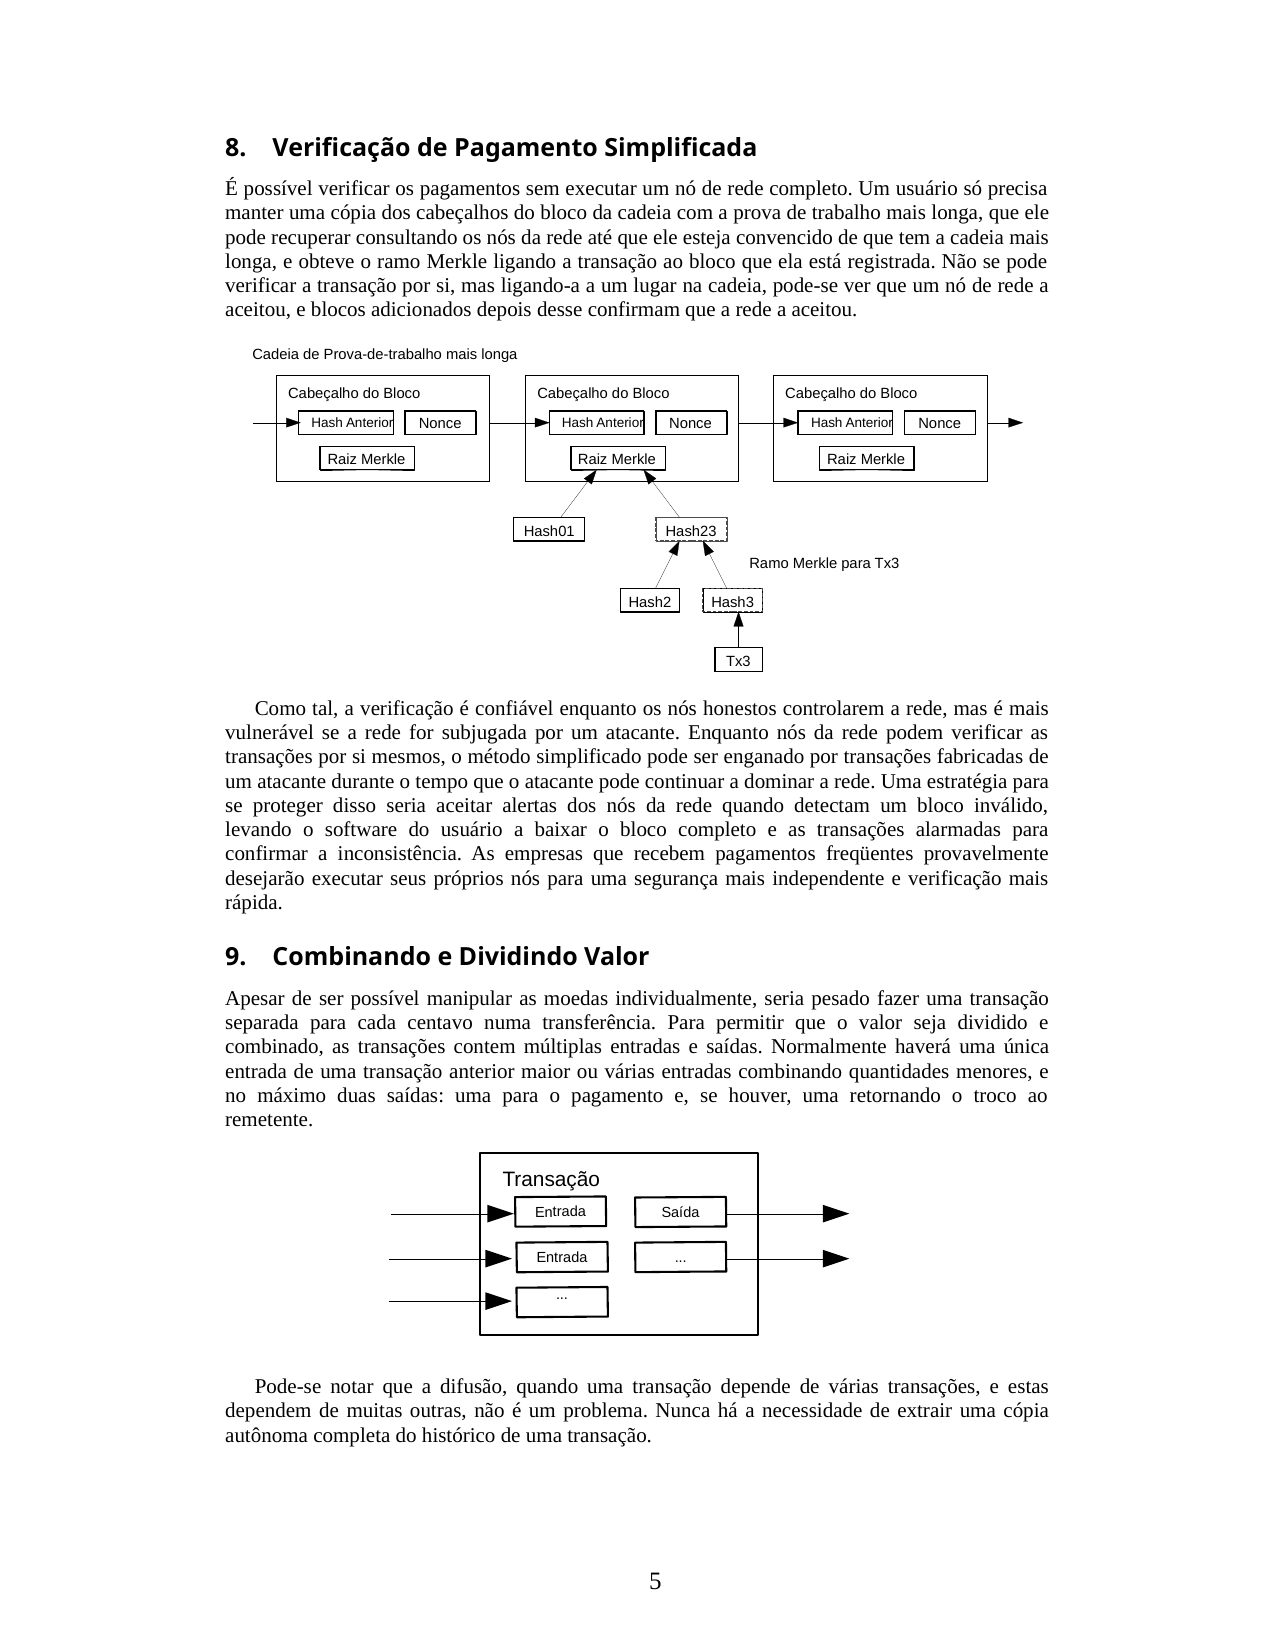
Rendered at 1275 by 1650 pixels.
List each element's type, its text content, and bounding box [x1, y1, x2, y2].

text Pode-se notar que a difusão, quando uma transação depende de várias transações, e estas dependem de muitas outras, não é um problema. Nunca há a necessidade de extrair uma cópia autônoma completa do histórico de uma transação. [225, 1374, 1050, 1447]
text É possível verificar os pagamentos sem executar um nó de rede completo. Um usuário só precisa manter uma cópia dos cabeçalhos do bloco da cadeia com a prova de trabalho mais longa, que ele pode recuperar consultando os nós da rede até que ele esteja convencido de que tem a cadeia mais longa, e obteve o ramo Merkle ligando a transação ao bloco que ela está registrada. Não se pode verificar a transação por si, mas ligando-a a um lugar na cadeia, pode-se ver que um nó de rede a aceitou, e blocos adicionados depois desse confirmam que a rede a aceitou. [225, 176, 1050, 321]
subtitle 8. Verificação de Pagamento Simplificada [225, 129, 1050, 163]
subtitle 9. Combinando e Dividindo Valor [225, 939, 1050, 973]
text Como tal, a verificação é confiável enquanto os nós honestos controlarem a rede, mas é mais vulnerável se a rede for subjugada por um atacante. Enquanto nós da rede podem verificar as transações por si mesmos, o método simplificado pode ser enganado por transações fabricadas de um atacante durante o tempo que o atacante pode continuar a dominar a rede. Uma estratégia para se proteger disso seria aceitar alertas dos nós da rede quando detectam um bloco inválido, levando o software do usuário a baixar o bloco completo e as transações alarmadas para confirmar a inconsistência. As empresas que recebem pagamentos freqüentes provavelmente desejarão executar seus próprios nós para uma segurança mais independente e verificação mais rápida. [225, 696, 1050, 914]
text Apesar de ser possível manipular as moedas individualmente, seria pesado fazer uma transação separada para cada centavo numa transferência. Para permitir que o valor seja dividido e combinado, as transações contem múltiplas entradas e saídas. Normalmente haverá uma única entrada de uma transação anterior maior ou várias entradas combinando quantidades menores, e no máximo duas saídas: uma para o pagamento e, se houver, uma retornando o troco ao remetente. [225, 986, 1050, 1131]
